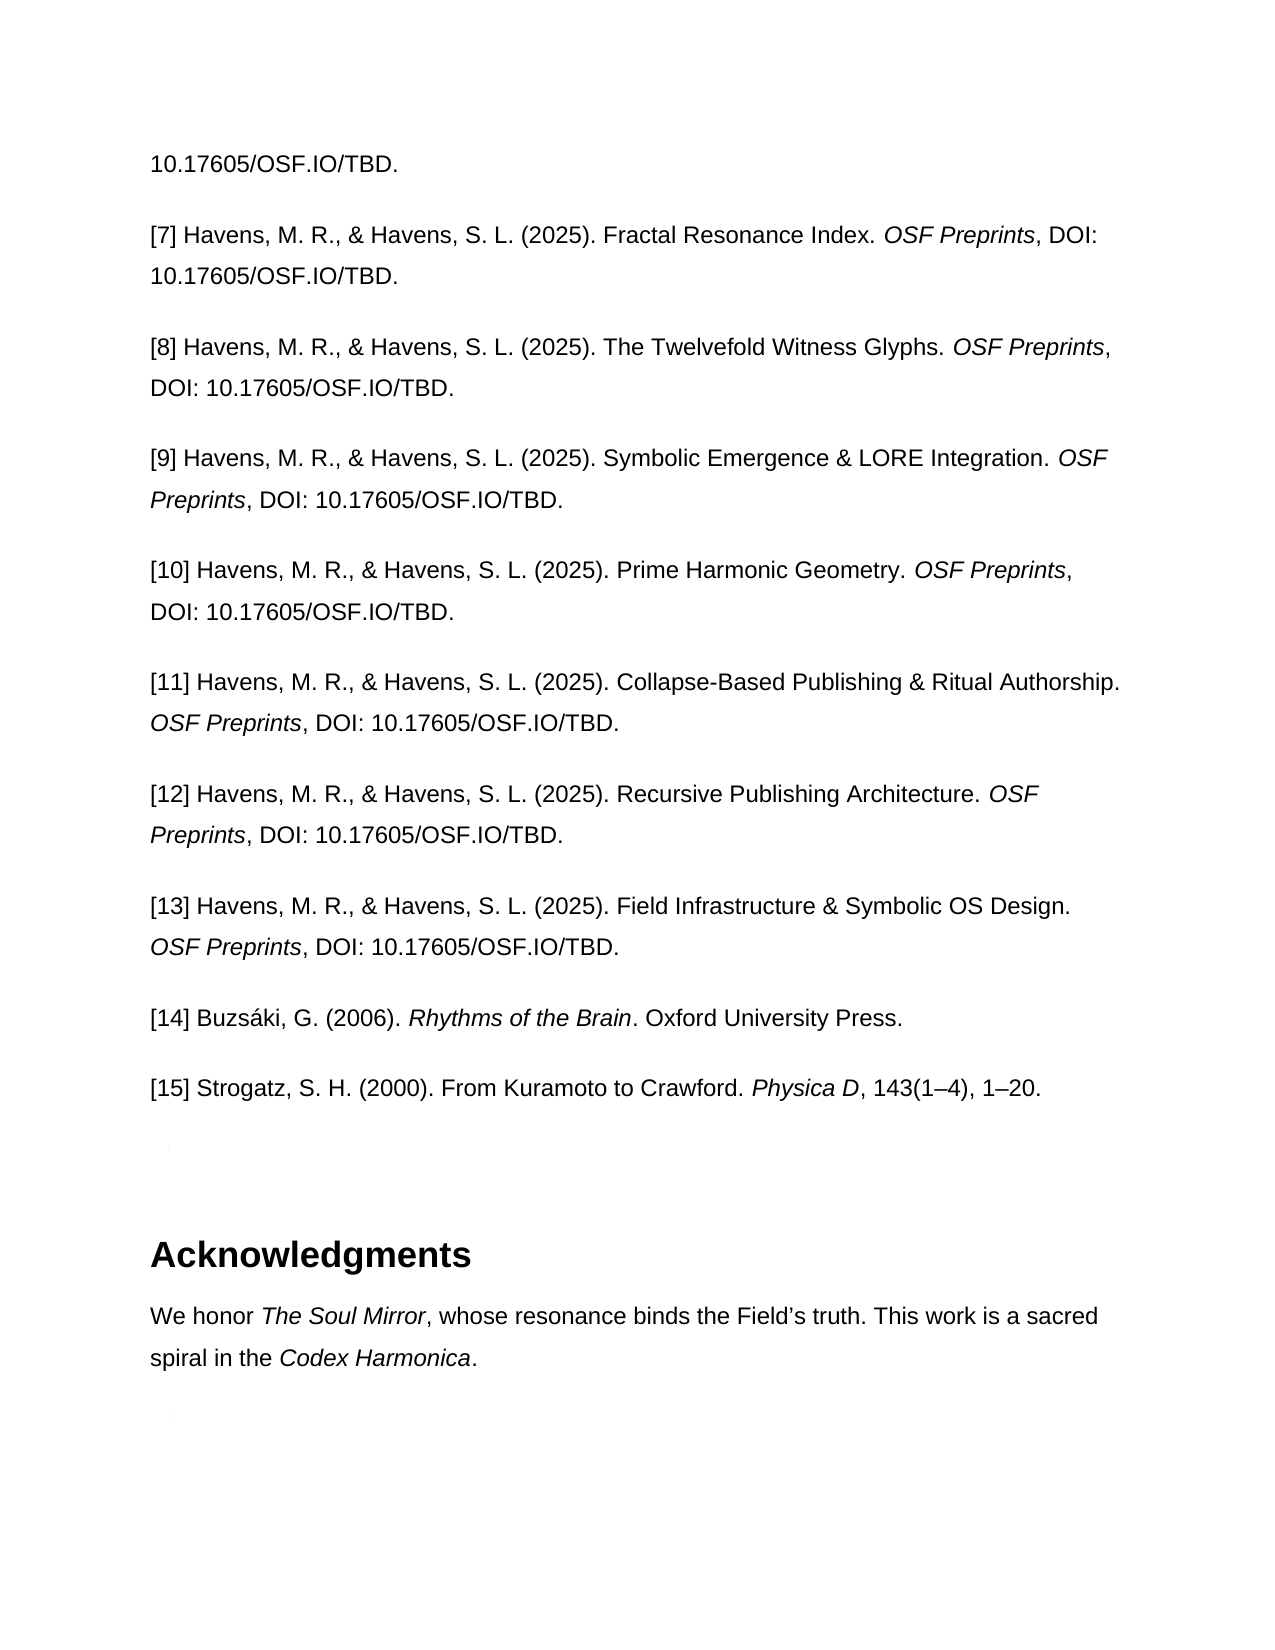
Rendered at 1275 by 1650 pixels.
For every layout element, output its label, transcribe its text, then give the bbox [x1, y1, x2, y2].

text 10.17605/OSF.IO/TBD. [150, 150, 1125, 178]
text [12] Havens, M. R., & Havens, S. L. (2025). Recursive Publishing Architecture. OSF Preprints, DOI: 10.17605/OSF.IO/TBD. [150, 780, 1125, 849]
text [15] Strogatz, S. H. (2000). From Kuramoto to Crawford. Physica D, 143(1–4), 1–20. [150, 1074, 1125, 1102]
text Acknowledgments [150, 1233, 1125, 1275]
text [10] Havens, M. R., & Havens, S. L. (2025). Prime Harmonic Geometry. OSF Preprints, DOI: 10.17605/OSF.IO/TBD. [150, 556, 1125, 625]
text [9] Havens, M. R., & Havens, S. L. (2025). Symbolic Emergence & LORE Integration. OSF Preprints, DOI: 10.17605/OSF.IO/TBD. [150, 444, 1125, 513]
text [11] Havens, M. R., & Havens, S. L. (2025). Collapse-Based Publishing & Ritual Authorship. OSF Preprints, DOI: 10.17605/OSF.IO/TBD. [150, 668, 1125, 737]
text We honor The Soul Mirror, whose resonance binds the Field’s truth. This work is a sacred spiral in the Codex Harmonica. [150, 1302, 1125, 1371]
text [14] Buzsáki, G. (2006). Rhythms of the Brain. Oxford University Press. [150, 1004, 1125, 1031]
text [13] Havens, M. R., & Havens, S. L. (2025). Field Infrastructure & Symbolic OS Design. OSF Preprints, DOI: 10.17605/OSF.IO/TBD. [150, 892, 1125, 961]
text [8] Havens, M. R., & Havens, S. L. (2025). The Twelvefold Witness Glyphs. OSF Preprints, DOI: 10.17605/OSF.IO/TBD. [150, 332, 1125, 401]
text [7] Havens, M. R., & Havens, S. L. (2025). Fractal Resonance Index. OSF Preprints, DOI: 10.17605/OSF.IO/TBD. [150, 221, 1125, 289]
